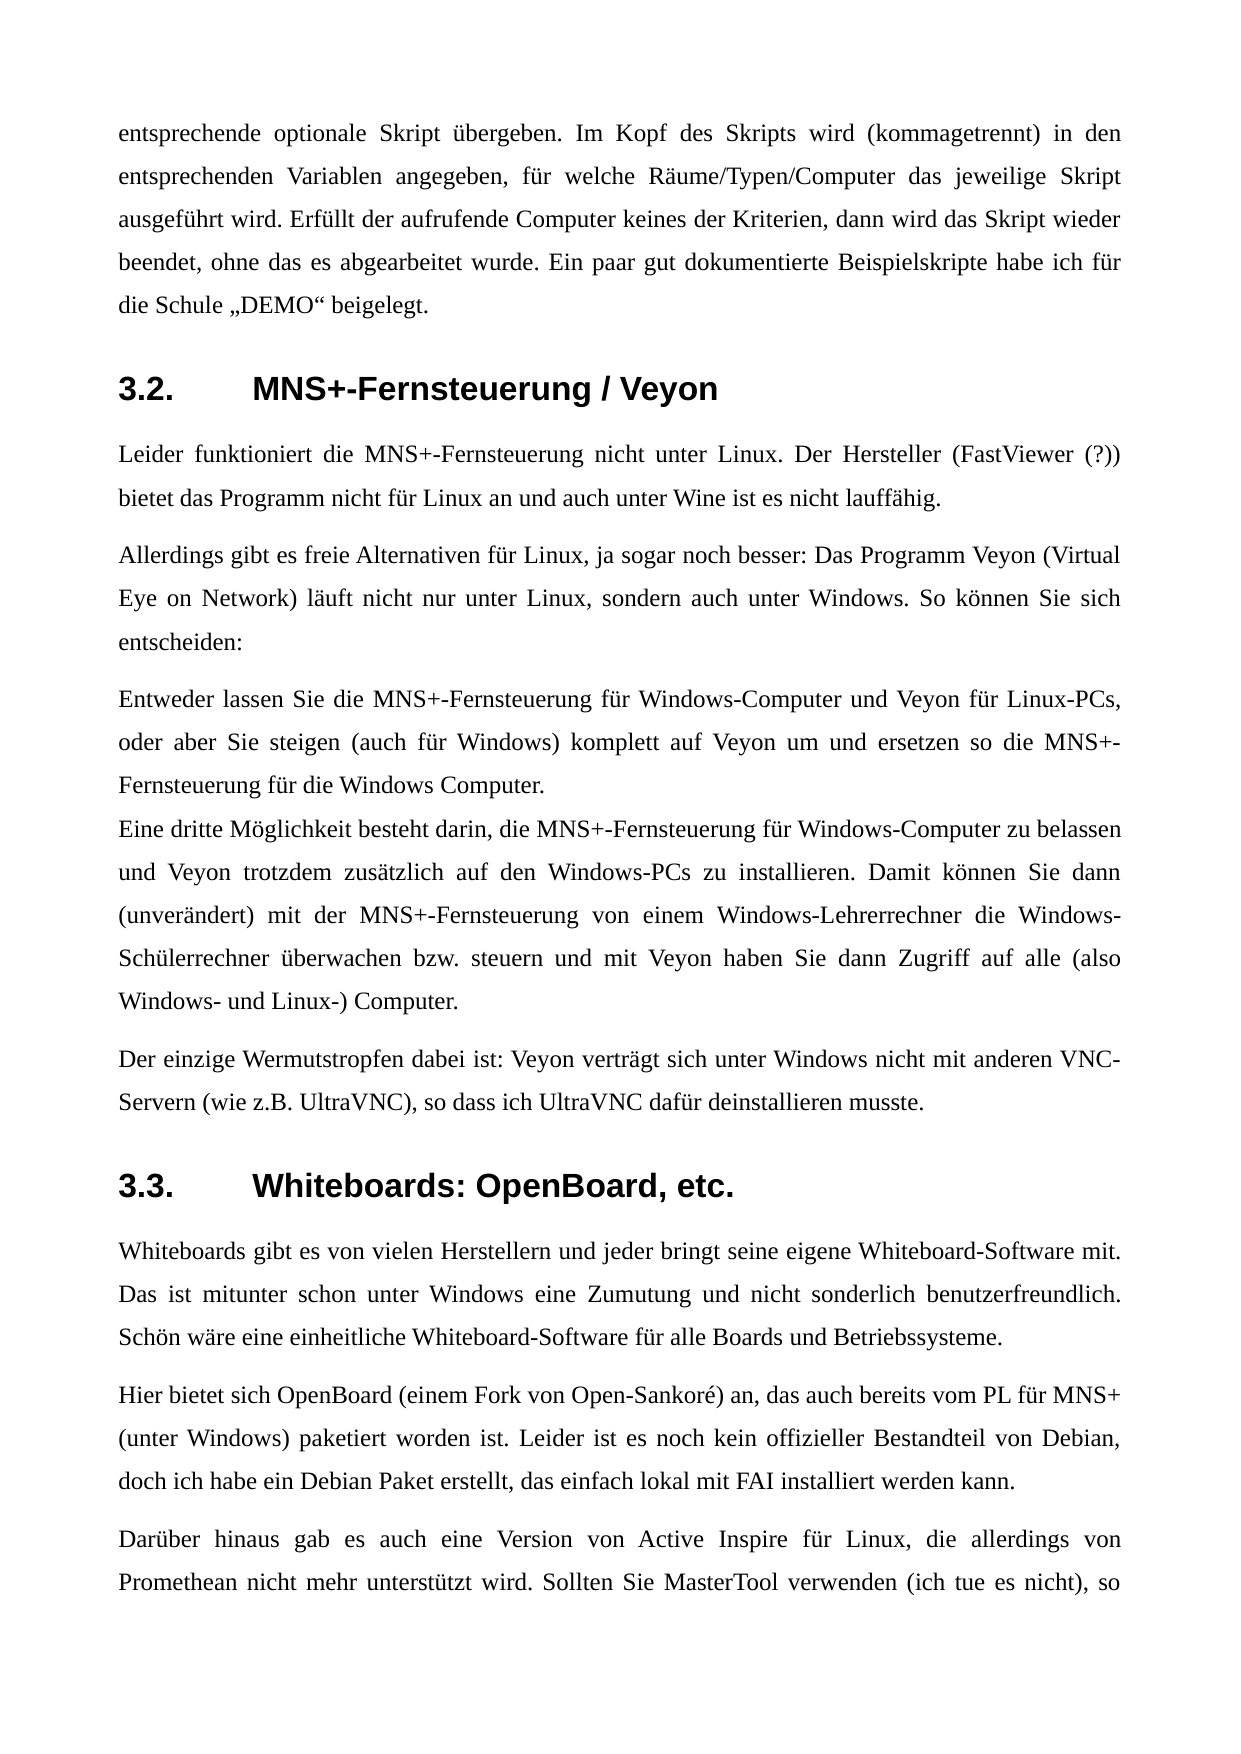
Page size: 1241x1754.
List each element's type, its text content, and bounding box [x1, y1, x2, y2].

text Allerdings gibt es freie Alternativen für Linux, ja sogar noch besser: Das Programm Veyon (Virtual Eye on Network) läuft nicht nur unter Linux, sondern auch unter Windows. So können Sie sich entscheiden: [118, 540, 1122, 655]
text Der einzige Wermutstropfen dabei ist: Veyon verträgt sich unter Windows nicht mit anderen VNC-Servern (wie z.B. UltraVNC), so dass ich UltraVNC dafür deinstallieren musste. [118, 1044, 1122, 1116]
text Entweder lassen Sie die MNS+-Fernsteuerung für Windows-Computer und Veyon für Linux-PCs, oder aber Sie steigen (auch für Windows) komplett auf Veyon um und ersetzen so die MNS+-Fernsteuerung für die Windows Computer. Eine dritte Möglichkeit besteht darin, die MNS+-Fernsteuerung für Windows-Computer zu belassen und Veyon trotzdem zusätzlich auf den Windows-PCs zu installieren. Damit können Sie dann (unverändert) mit der MNS+-Fernsteuerung von einem Windows-Lehrerrechner die Windows-Schülerrechner überwachen bzw. steuern und mit Veyon haben Sie dann Zugriff auf alle (also Windows- und Linux-) Computer. [118, 684, 1122, 1015]
subtitle Whiteboards: OpenBoard, etc. [118, 1166, 1122, 1204]
text Hier bietet sich OpenBoard (einem Fork von Open-Sankoré) an, das auch bereits vom PL für MNS+ (unter Windows) paketiert worden ist. Leider ist es noch kein offizieller Bestandteil von Debian, doch ich habe ein Debian Paket erstellt, das einfach lokal mit FAI installiert werden kann. [118, 1380, 1122, 1495]
text entsprechende optionale Skript übergeben. Im Kopf des Skripts wird (kommagetrennt) in den entsprechenden Variablen angegeben, für welche Räume/Typen/Computer das jeweilige Skript ausgeführt wird. Erfüllt der aufrufende Computer keines der Kriterien, dann wird das Skript wieder beendet, ohne das es abgearbeitet wurde. Ein paar gut dokumentierte Beispielskripte habe ich für die Schule „DEMO“ beigelegt. [118, 118, 1122, 319]
text Darüber hinaus gab es auch eine Version von Active Inspire für Linux, die allerdings von Promethean nicht mehr unterstützt wird. Sollten Sie MasterTool verwenden (ich tue es nicht), so [118, 1524, 1122, 1596]
text Leider funktioniert die MNS+-Fernsteuerung nicht unter Linux. Der Hersteller (FastViewer (?)) bietet das Programm nicht für Linux an und auch unter Wine ist es nicht lauffähig. [118, 439, 1122, 511]
text Whiteboards gibt es von vielen Herstellern und jeder bringt seine eigene Whiteboard-Software mit. Das ist mitunter schon unter Windows eine Zumutung und nicht sonderlich benutzerfreundlich. Schön wäre eine einheitliche Whiteboard-Software für alle Boards und Betriebssysteme. [118, 1236, 1122, 1351]
subtitle MNS+-Fernsteuerung / Veyon [118, 369, 1122, 408]
